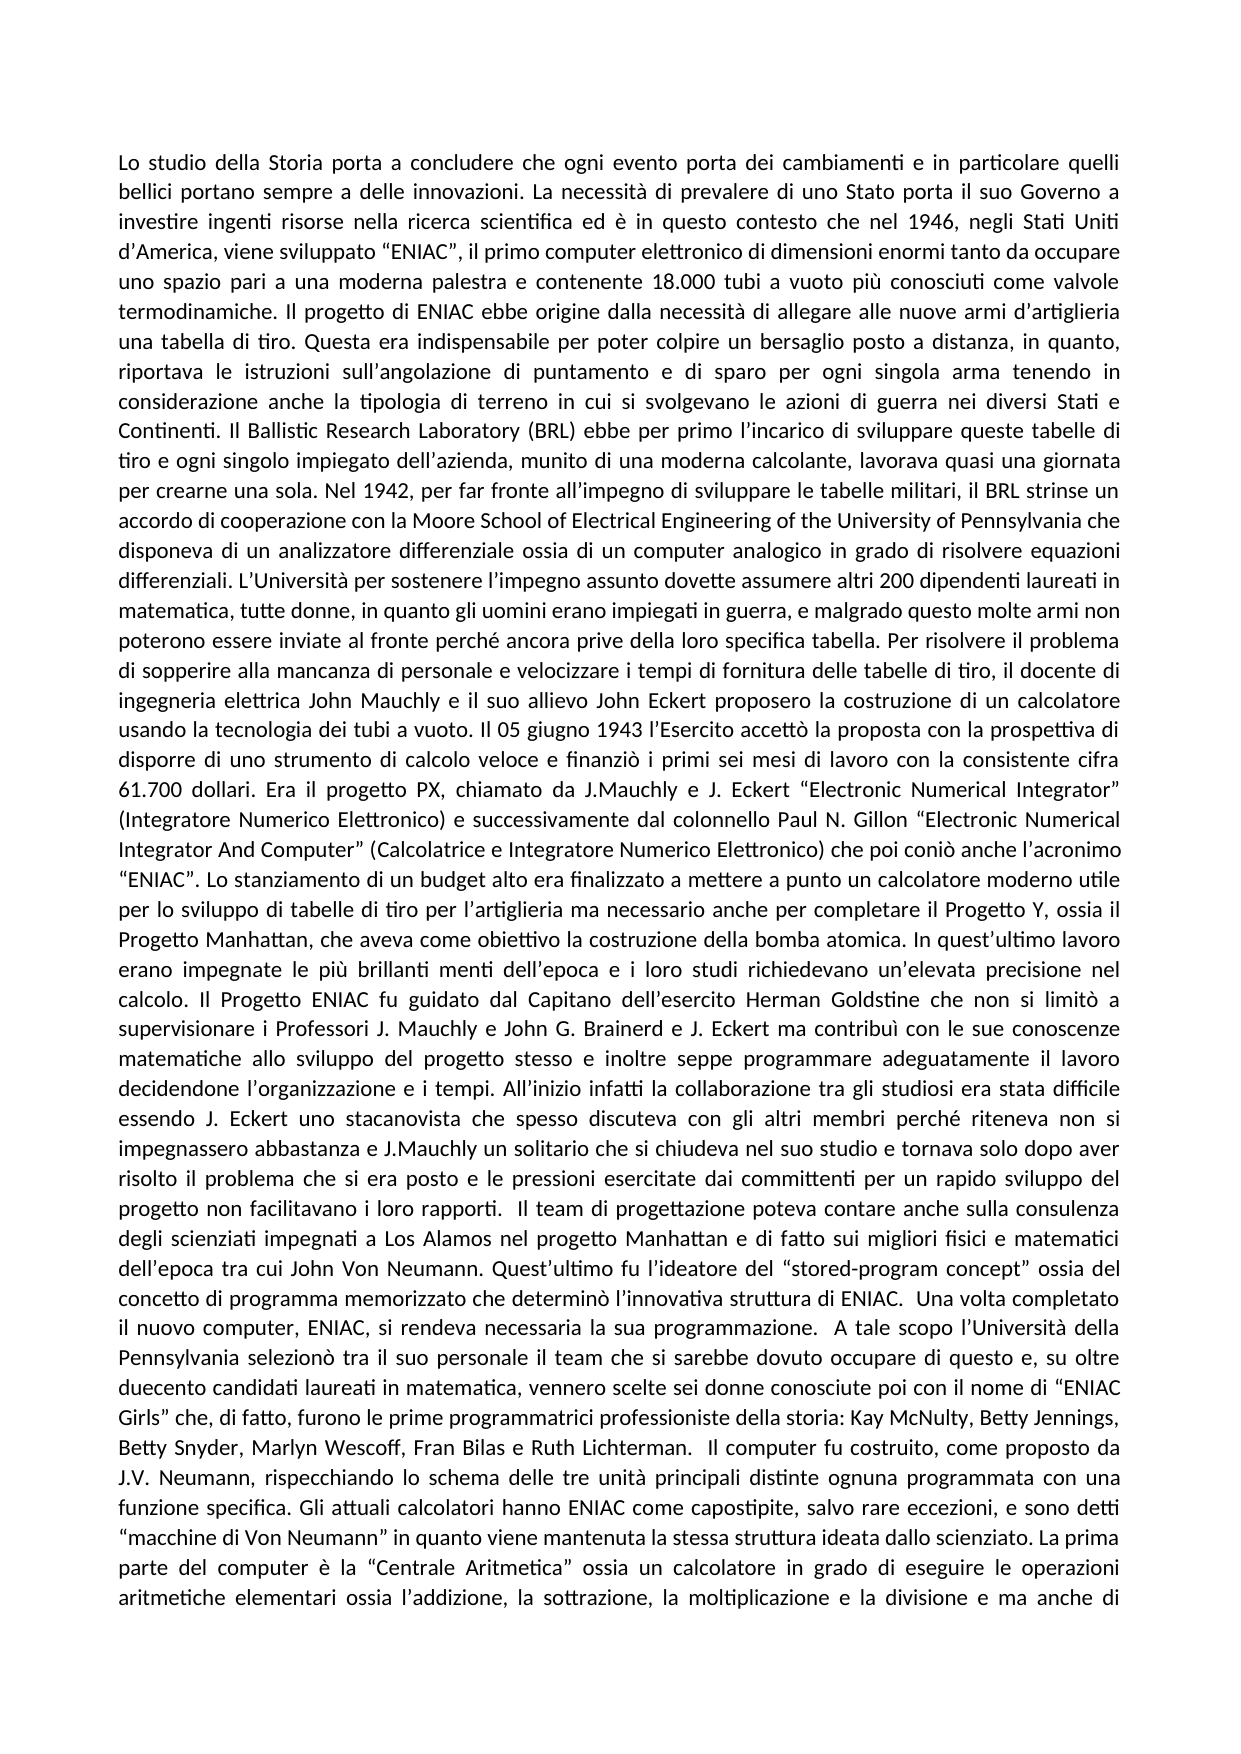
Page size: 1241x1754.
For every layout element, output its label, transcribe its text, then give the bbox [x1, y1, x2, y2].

text Lo studio della Storia porta a concludere che ogni evento porta dei cambiamenti e in particolare quelli bellici portano sempre a delle innovazioni. La necessità di prevalere di uno Stato porta il suo Governo a investire ingenti risorse nella ricerca scientifica ed è in questo contesto che nel 1946, negli Stati Uniti d’America, viene sviluppato “ENIAC”, il primo computer elettronico di dimensioni enormi tanto da occupare uno spazio pari a una moderna palestra e contenente 18.000 tubi a vuoto più conosciuti come valvole termodinamiche. Il progetto di ENIAC ebbe origine dalla necessità di allegare alle nuove armi d’artiglieria una tabella di tiro. Questa era indispensabile per poter colpire un bersaglio posto a distanza, in quanto, riportava le istruzioni sull’angolazione di puntamento e di sparo per ogni singola arma tenendo in considerazione anche la tipologia di terreno in cui si svolgevano le azioni di guerra nei diversi Stati e Continenti. Il Ballistic Research Laboratory (BRL) ebbe per primo l’incarico di sviluppare queste tabelle di tiro e ogni singolo impiegato dell’azienda, munito di una moderna calcolante, lavorava quasi una giornata per crearne una sola. Nel 1942, per far fronte all’impegno di sviluppare le tabelle militari, il BRL strinse un accordo di cooperazione con la Moore School of Electrical Engineering of the University of Pennsylvania che disponeva di un analizzatore differenziale ossia di un computer analogico in grado di risolvere equazioni differenziali. L’Università per sostenere l’impegno assunto dovette assumere altri 200 dipendenti laureati in matematica, tutte donne, in quanto gli uomini erano impiegati in guerra, e malgrado questo molte armi non poterono essere inviate al fronte perché ancora prive della loro specifica tabella. Per risolvere il problema di sopperire alla mancanza di personale e velocizzare i tempi di fornitura delle tabelle di tiro, il docente di ingegneria elettrica John Mauchly e il suo allievo John Eckert proposero la costruzione di un calcolatore usando la tecnologia dei tubi a vuoto. Il 05 giugno 1943 l’Esercito accettò la proposta con la prospettiva di disporre di uno strumento di calcolo veloce e finanziò i primi sei mesi di lavoro con la consistente cifra 61.700 dollari. Era il progetto PX, chiamato da J.Mauchly e J. Eckert “Electronic Numerical Integrator” (Integratore Numerico Elettronico) e successivamente dal colonnello Paul N. Gillon “Electronic Numerical Integrator And Computer” (Calcolatrice e Integratore Numerico Elettronico) che poi coniò anche l’acronimo “ENIAC”. Lo stanziamento di un budget alto era finalizzato a mettere a punto un calcolatore moderno utile per lo sviluppo di tabelle di tiro per l’artiglieria ma necessario anche per completare il Progetto Y, ossia il Progetto Manhattan, che aveva come obiettivo la costruzione della bomba atomica. In quest’ultimo lavoro erano impegnate le più brillanti menti dell’epoca e i loro studi richiedevano un’elevata precisione nel calcolo. Il Progetto ENIAC fu guidato dal Capitano dell’esercito Herman Goldstine che non si limitò a supervisionare i Professori J. Mauchly e John G. Brainerd e J. Eckert ma contribuì con le sue conoscenze matematiche allo sviluppo del progetto stesso e inoltre seppe programmare adeguatamente il lavoro decidendone l’organizzazione e i tempi. All’inizio infatti la collaborazione tra gli studiosi era stata difficile essendo J. Eckert uno stacanovista che spesso discuteva con gli altri membri perché riteneva non si impegnassero abbastanza e J.Mauchly un solitario che si chiudeva nel suo studio e tornava solo dopo aver risolto il problema che si era posto e le pressioni esercitate dai committenti per un rapido sviluppo del progetto non facilitavano i loro rapporti. Il team di progettazione poteva contare anche sulla consulenza degli scienziati impegnati a Los Alamos nel progetto Manhattan e di fatto sui migliori fisici e matematici dell’epoca tra cui John Von Neumann. Quest’ultimo fu l’ideatore del “stored-program concept” ossia del concetto di programma memorizzato che determinò l’innovativa struttura di ENIAC. Una volta completato il nuovo computer, ENIAC, si rendeva necessaria la sua programmazione. A tale scopo l’Università della Pennsylvania selezionò tra il suo personale il team che si sarebbe dovuto occupare di questo e, su oltre duecento candidati laureati in matematica, vennero scelte sei donne conosciute poi con il nome di “ENIAC Girls” che, di fatto, furono le prime programmatrici professioniste della storia: Kay McNulty, Betty Jennings, Betty Snyder, Marlyn Wescoff, Fran Bilas e Ruth Lichterman. Il computer fu costruito, come proposto da J.V. Neumann, rispecchiando lo schema delle tre unità principali distinte ognuna programmata con una funzione specifica. Gli attuali calcolatori hanno ENIAC come capostipite, salvo rare eccezioni, e sono detti “macchine di Von Neumann” in quanto viene mantenuta la stessa struttura ideata dallo scienziato. La prima parte del computer è la “Centrale Aritmetica” ossia un calcolatore in grado di eseguire le operazioni aritmetiche elementari ossia l’addizione, la sottrazione, la moltiplicazione e la divisione e ma anche di [118, 148, 1122, 1611]
